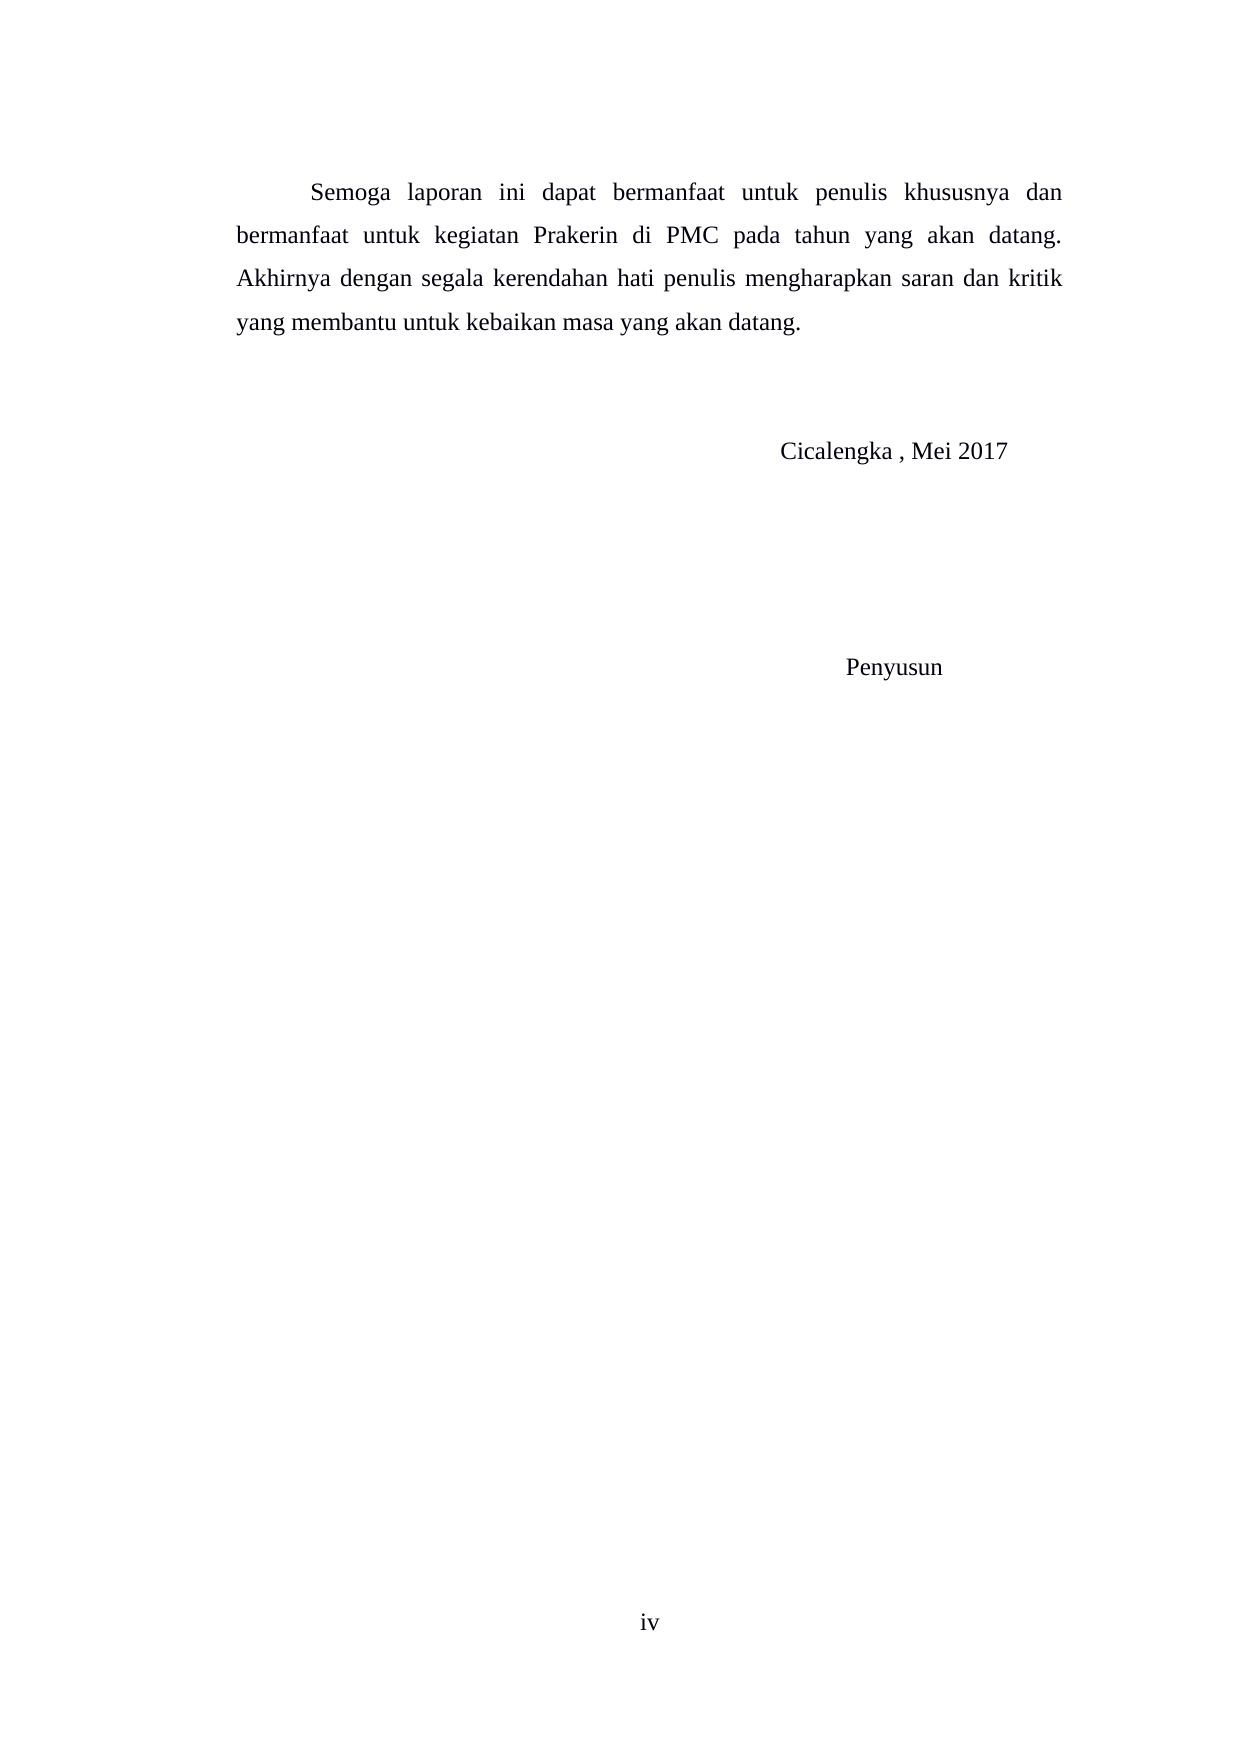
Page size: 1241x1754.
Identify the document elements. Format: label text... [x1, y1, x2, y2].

text Cicalengka , Mei 2017 [236, 436, 1063, 465]
text Penyusun [236, 652, 1063, 680]
text Semoga laporan ini dapat bermanfaat untuk penulis khususnya dan bermanfaat untuk kegiatan Prakerin di PMC pada tahun yang akan datang. Akhirnya dengan segala kerendahan hati penulis mengharapkan saran dan kritik yang membantu untuk kebaikan masa yang akan datang. [236, 177, 1063, 335]
